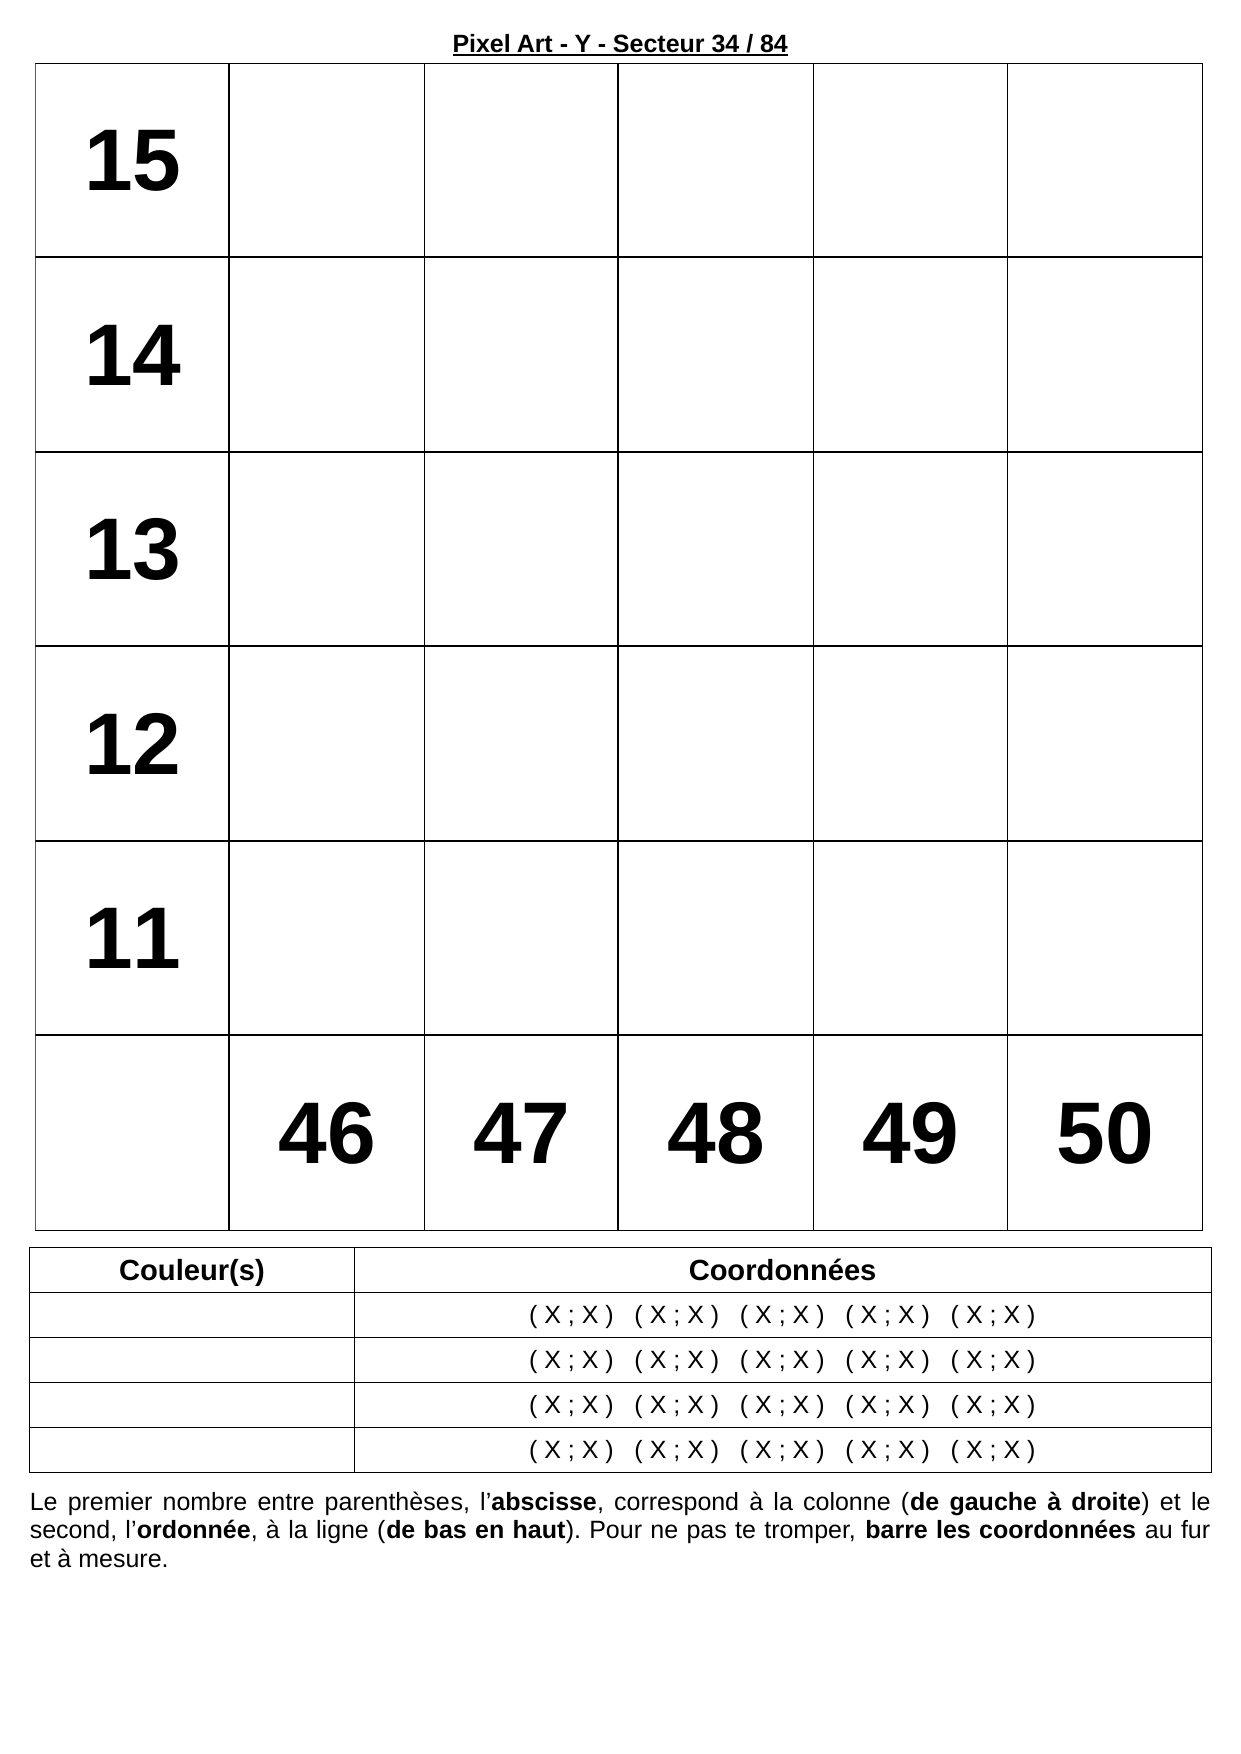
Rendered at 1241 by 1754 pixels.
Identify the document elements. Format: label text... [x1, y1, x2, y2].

text Pixel Art - Y - Secteur 34 / 84 [29, 29, 1211, 58]
table_cell [30, 1293, 354, 1337]
table_header Couleur(s) [30, 1248, 354, 1292]
table_cell ( X ; X ) ( X ; X ) ( X ; X ) ( X ; X ) ( X ; X ) [355, 1338, 1211, 1382]
table_cell ( X ; X ) ( X ; X ) ( X ; X ) ( X ; X ) ( X ; X ) [355, 1428, 1211, 1472]
table_cell ( X ; X ) ( X ; X ) ( X ; X ) ( X ; X ) ( X ; X ) [355, 1383, 1211, 1427]
table_header Coordonnées [355, 1248, 1211, 1292]
table_cell [30, 1383, 354, 1427]
text Le premier nombre entre parenthèses, l’abscisse, correspond à la colonne (de gauche à droite) et le second, l’ordonnée, à la ligne (de bas en haut). Pour ne pas te tromper, barre les coordonnées au fur et à mesure. [29, 1487, 1211, 1573]
table_cell [30, 1428, 354, 1472]
table_cell ( X ; X ) ( X ; X ) ( X ; X ) ( X ; X ) ( X ; X ) [355, 1293, 1211, 1337]
table_cell [30, 1338, 354, 1382]
